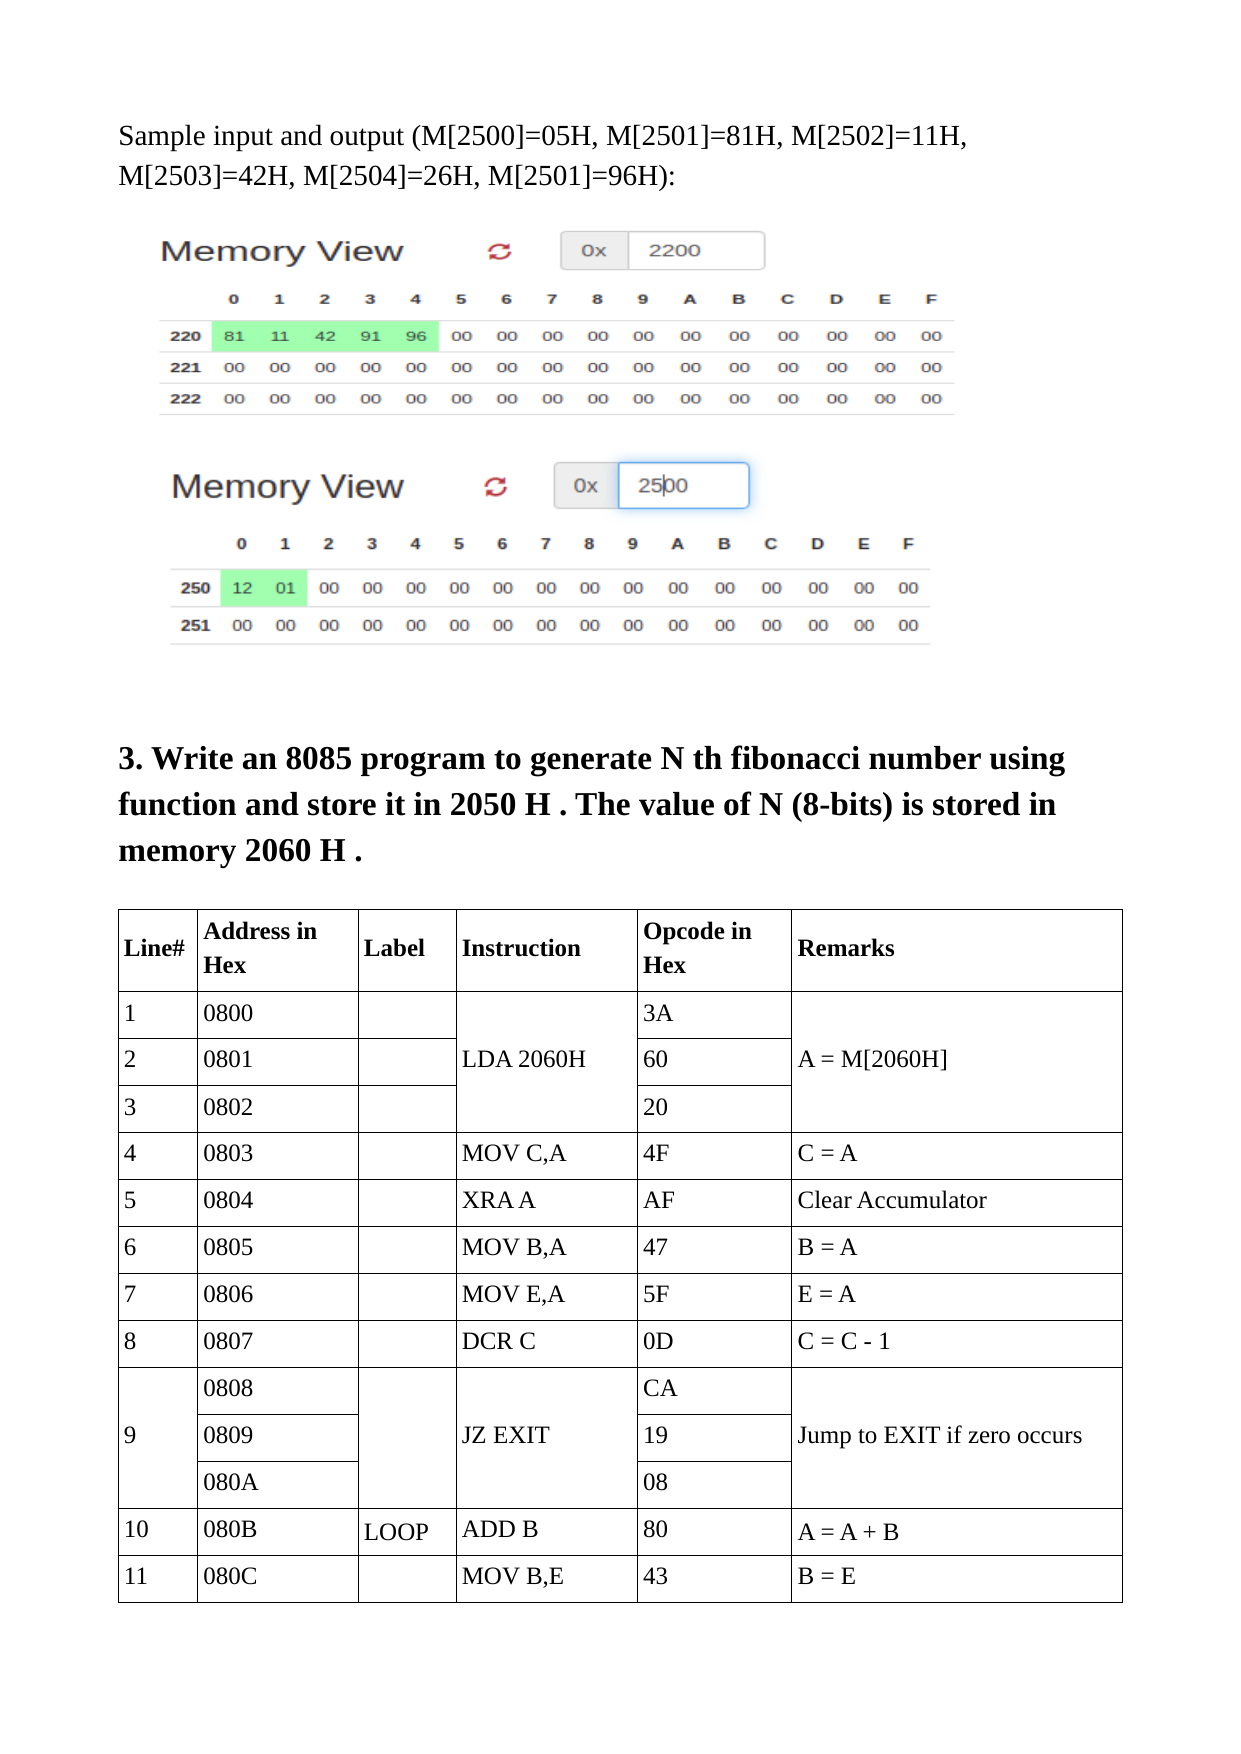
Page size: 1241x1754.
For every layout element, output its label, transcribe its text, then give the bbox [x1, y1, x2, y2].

table_cell A = A + B [792, 1509, 1122, 1554]
table_cell MOV B,E [457, 1556, 637, 1602]
table_cell 080B [198, 1509, 358, 1554]
table_cell 0801 [198, 1039, 358, 1085]
table_cell Clear Accumulator [792, 1180, 1122, 1226]
table_cell AF [638, 1180, 791, 1226]
table_cell XRA A [457, 1180, 637, 1226]
picture [787, 445, 977, 653]
table_cell 3A [638, 992, 791, 1038]
table_cell 47 [638, 1227, 791, 1273]
table_cell [359, 1556, 456, 1602]
table_cell 7 [119, 1274, 197, 1320]
table_cell 5 [119, 1180, 197, 1226]
table_cell [359, 992, 456, 1038]
table_cell 080A [198, 1462, 358, 1508]
table_cell LDA 2060H [457, 992, 637, 1132]
table_cell C = C - 1 [792, 1321, 1122, 1367]
table_cell [359, 1180, 456, 1226]
table_cell 8 [119, 1321, 197, 1367]
picture [756, 228, 979, 425]
table_cell 0808 [198, 1368, 358, 1414]
table_cell MOV B,A [457, 1227, 637, 1273]
table_cell A = M[2060H] [792, 992, 1122, 1132]
table_cell Jump to EXIT if zero occurs [792, 1368, 1122, 1508]
table_cell 1 [119, 992, 197, 1038]
table_cell [359, 1321, 456, 1367]
table_cell 0804 [198, 1180, 358, 1226]
table_cell ADD B [457, 1509, 637, 1554]
table_cell [359, 1039, 456, 1085]
table_cell 11 [119, 1556, 197, 1602]
table_cell B = E [792, 1556, 1122, 1602]
table_cell C = A [792, 1133, 1122, 1179]
table_cell [359, 1133, 456, 1179]
table_header Label [359, 910, 456, 991]
table_cell CA [638, 1368, 791, 1414]
table_cell 0807 [198, 1321, 358, 1367]
table_cell 0805 [198, 1227, 358, 1273]
table_cell 0802 [198, 1086, 358, 1132]
table_header Opcode in Hex [638, 910, 791, 991]
table_cell 6 [119, 1227, 197, 1273]
table_cell 5F [638, 1274, 791, 1320]
table_cell E = A [792, 1274, 1122, 1320]
table_cell 08 [638, 1462, 791, 1508]
table_cell [359, 1368, 456, 1508]
table_cell [359, 1274, 456, 1320]
table_cell 19 [638, 1415, 791, 1461]
table_cell 43 [638, 1556, 791, 1602]
table_cell 0806 [198, 1274, 358, 1320]
text 3. Write an 8085 program to generate N th fibonacci number using function and store it in 2050 H . The value of N (8-bits) is stored in memory 2060 H . [118, 738, 1122, 869]
text Sample input and output (M[2500]=05H, M[2501]=81H, M[2502]=11H, M[2503]=42H, M[2504]=26H, M[2501]=96H): [118, 118, 1122, 192]
table_cell 080C [198, 1556, 358, 1602]
table_cell 0803 [198, 1133, 358, 1179]
table_cell LOOP [359, 1509, 456, 1554]
table_cell 10 [119, 1509, 197, 1554]
table_cell 20 [638, 1086, 791, 1132]
table_cell [359, 1227, 456, 1273]
table_cell 4 [119, 1133, 197, 1179]
table_cell 0809 [198, 1415, 358, 1461]
table_cell B = A [792, 1227, 1122, 1273]
table_cell 4F [638, 1133, 791, 1179]
table_header Remarks [792, 910, 1122, 991]
table_cell 60 [638, 1039, 791, 1085]
table_cell 2 [119, 1039, 197, 1085]
table_header Instruction [457, 910, 637, 991]
table_cell [359, 1086, 456, 1132]
table_cell 3 [119, 1086, 197, 1132]
table_cell MOV C,A [457, 1133, 637, 1179]
table_cell 0D [638, 1321, 791, 1367]
table_cell JZ EXIT [457, 1368, 637, 1508]
table_cell MOV E,A [457, 1274, 637, 1320]
table_header Line# [119, 910, 197, 991]
table_cell DCR C [457, 1321, 637, 1367]
table_cell 9 [119, 1368, 197, 1508]
table_cell 80 [638, 1509, 791, 1554]
table_header Address in Hex [198, 910, 358, 991]
table_cell 0800 [198, 992, 358, 1038]
